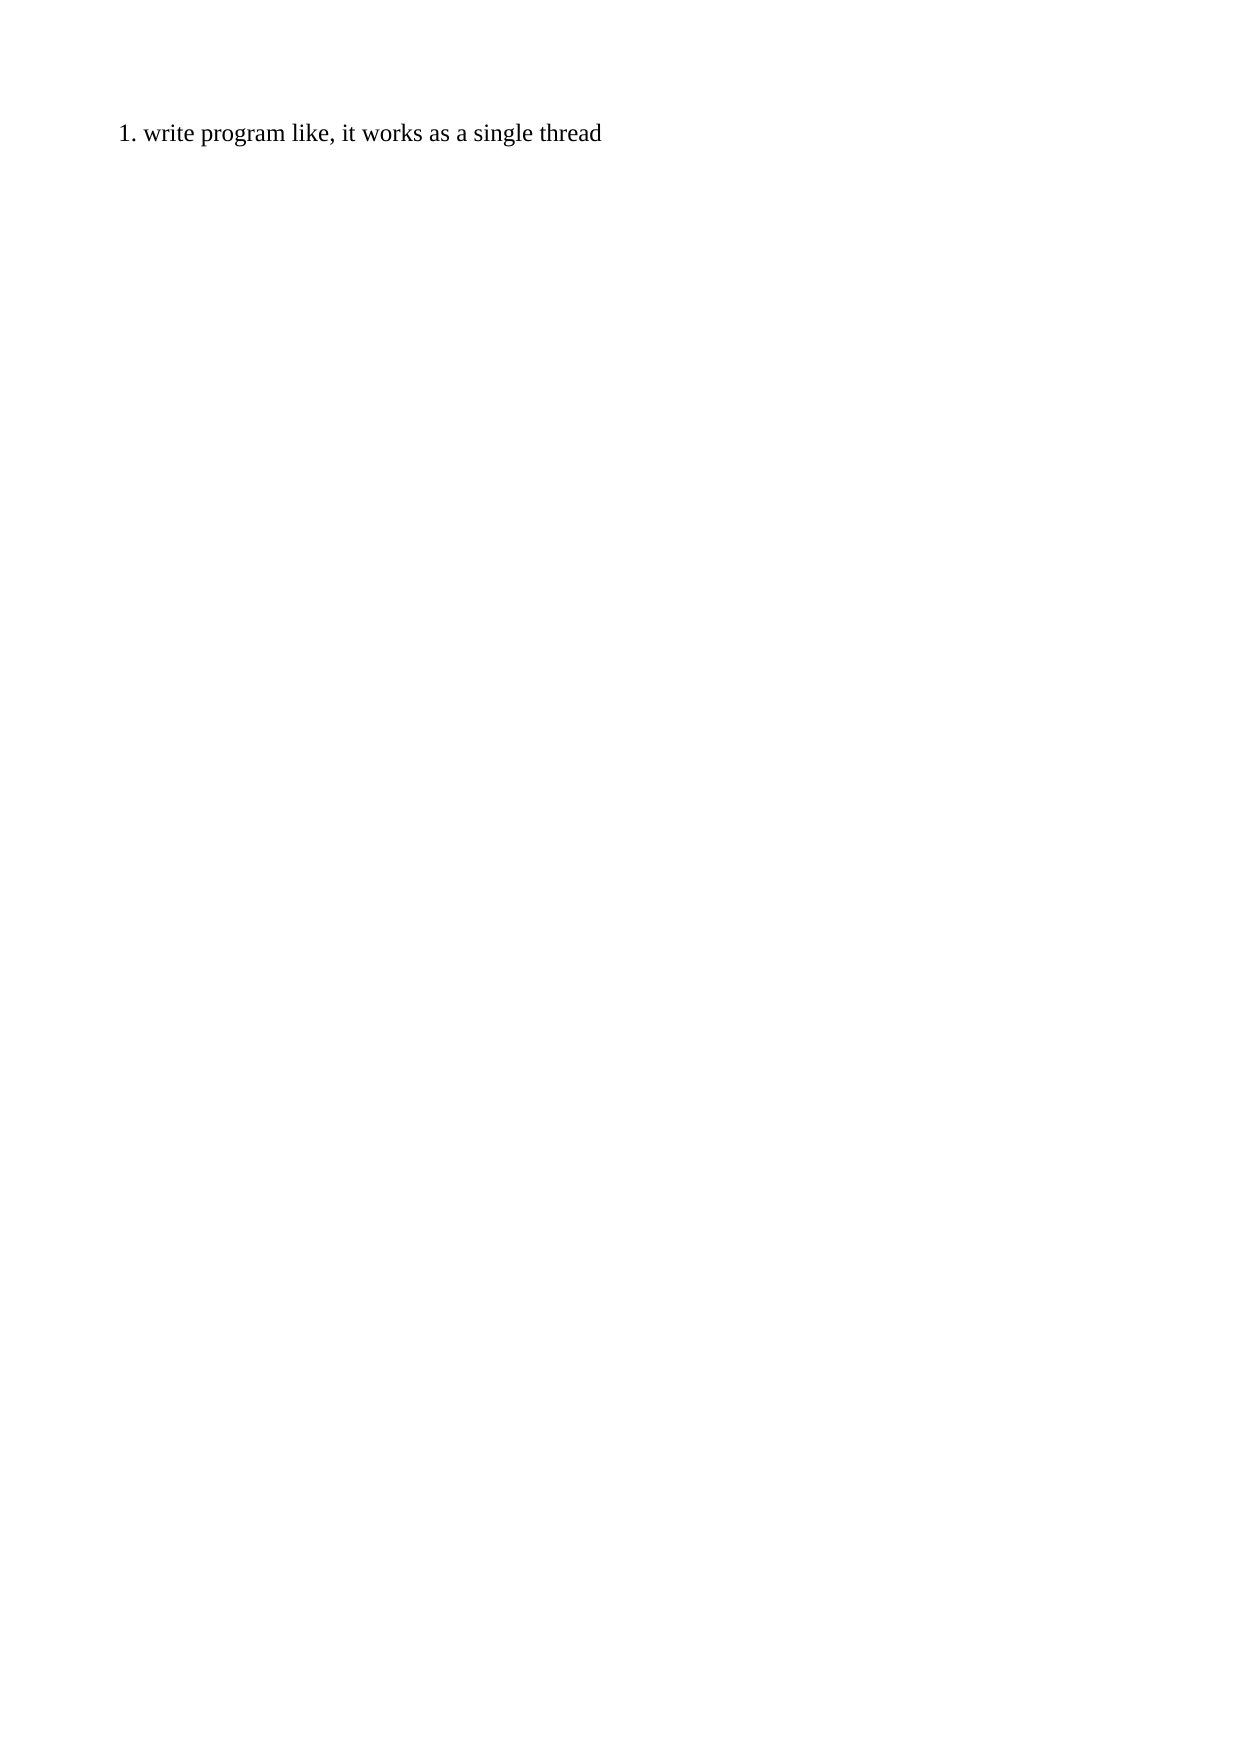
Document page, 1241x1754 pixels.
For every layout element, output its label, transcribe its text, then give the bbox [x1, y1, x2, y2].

text 1. write program like, it works as a single thread [118, 118, 1122, 147]
